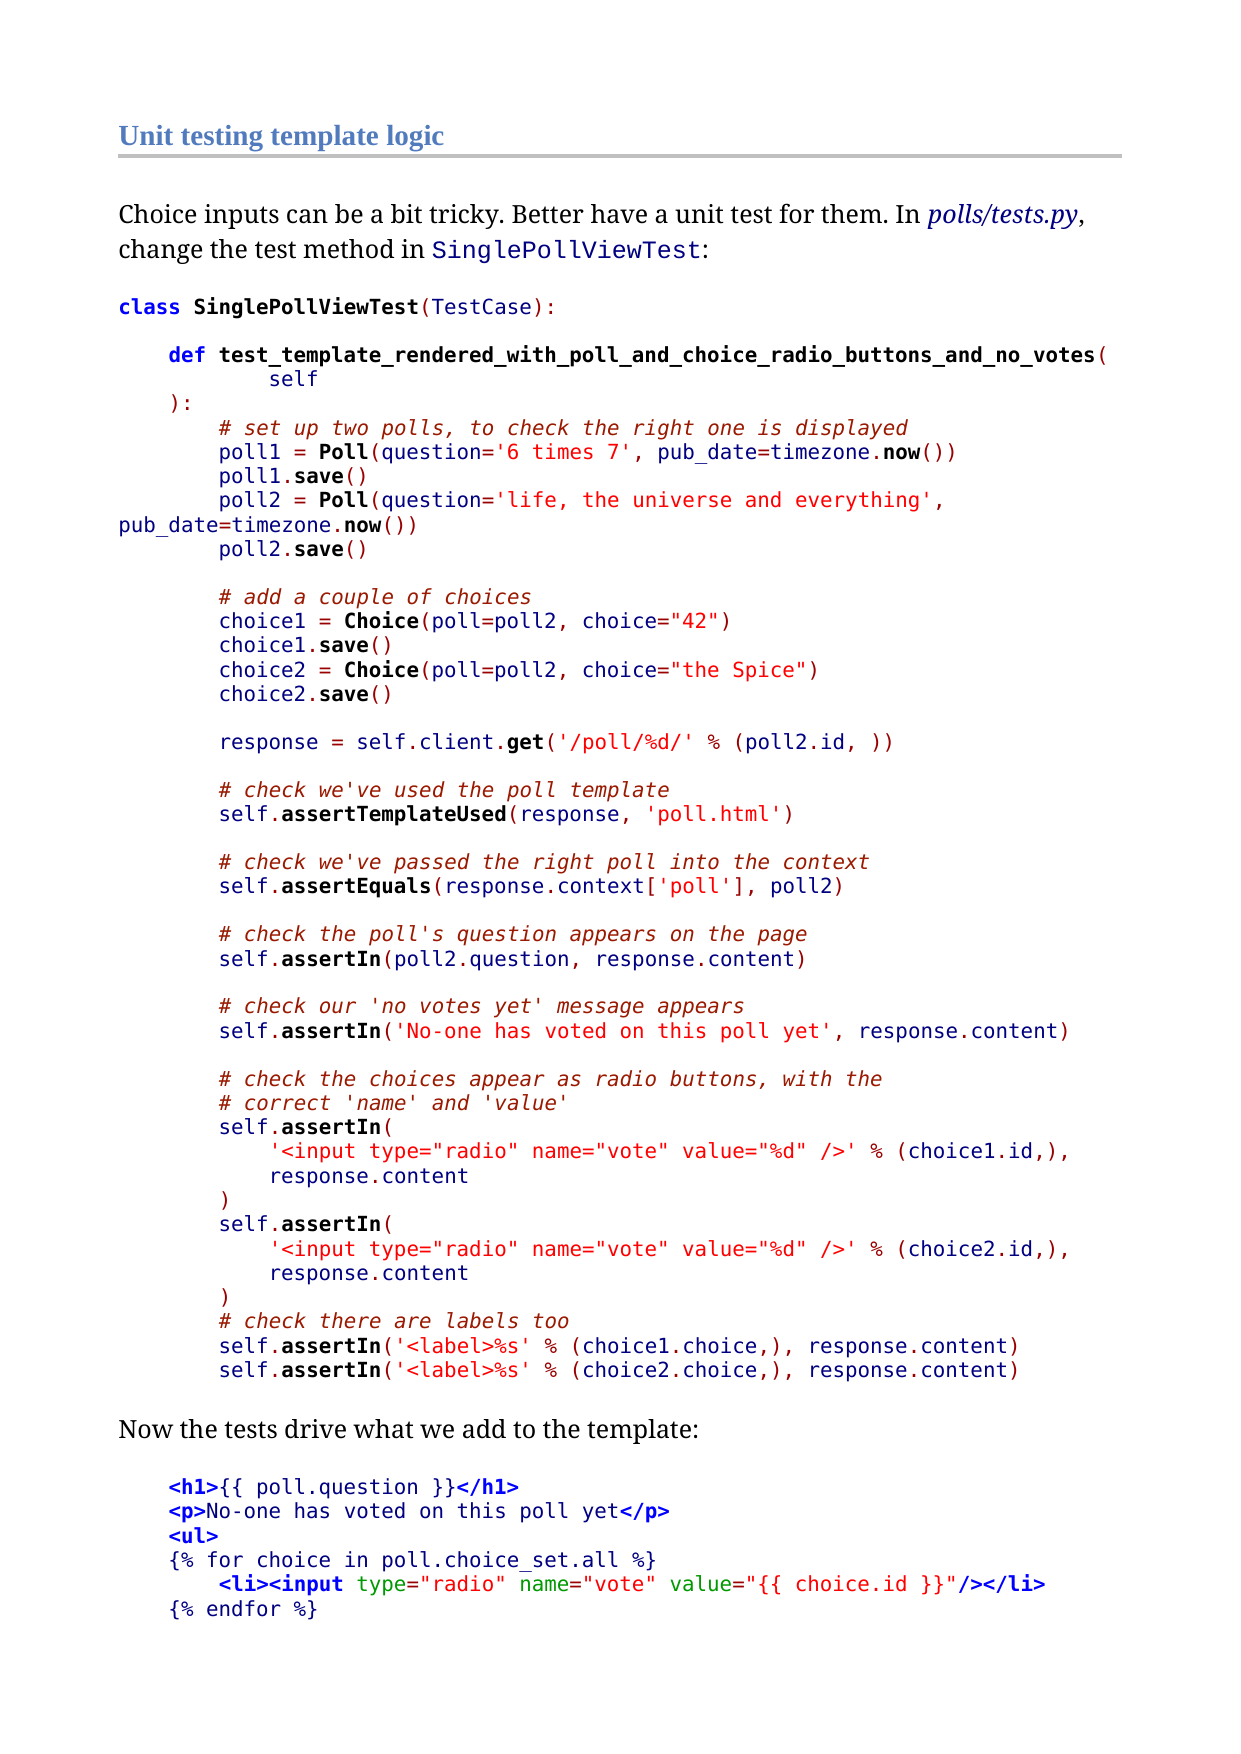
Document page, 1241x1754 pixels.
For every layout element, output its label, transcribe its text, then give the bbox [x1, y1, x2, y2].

text poll1 = Poll(question='6 times 7', pub_date=timezone.now()) [118, 440, 1122, 464]
text # check the poll's question appears on the page [118, 922, 1122, 947]
text def test_template_rendered_with_poll_and_choice_radio_buttons_and_no_votes( [118, 343, 1122, 367]
text choice1 = Choice(poll=poll2, choice="42") [118, 609, 1122, 633]
text self.assertIn('<label>%s' % (choice1.choice,), response.content) [118, 1334, 1122, 1358]
text ): [118, 391, 1122, 416]
text response = self.client.get('/poll/%d/' % (poll2.id, )) [118, 730, 1122, 754]
text # set up two polls, to check the right one is displayed [118, 416, 1122, 440]
text '<input type="radio" name="vote" value="%d" />' % (choice1.id,), [118, 1139, 1122, 1164]
text choice2 = Choice(poll=poll2, choice="the Spice") [118, 658, 1122, 682]
text '<input type="radio" name="vote" value="%d" />' % (choice2.id,), [118, 1237, 1122, 1261]
text poll2 = Poll(question='life, the universe and everything', pub_date=timezone.now()) [118, 488, 1122, 537]
text # check there are labels too [118, 1309, 1122, 1334]
text <ul> [118, 1524, 1122, 1548]
text <h1>{{ poll.question }}</h1> [118, 1475, 1122, 1499]
text {% endfor %} [118, 1597, 1122, 1621]
text # add a couple of choices [118, 585, 1122, 609]
text ) [118, 1188, 1122, 1212]
text ) [118, 1285, 1122, 1309]
text # correct 'name' and 'value' [118, 1091, 1122, 1115]
text self.assertIn( [118, 1212, 1122, 1237]
text <p>No-one has voted on this poll yet</p> [118, 1499, 1122, 1524]
text # check we've passed the right poll into the context [118, 850, 1122, 874]
text {% for choice in poll.choice_set.all %} [118, 1548, 1122, 1572]
text self.assertTemplateUsed(response, 'poll.html') [118, 802, 1122, 826]
text # check our 'no votes yet' message appears [118, 994, 1122, 1019]
text self.assertIn( [118, 1115, 1122, 1139]
text choice1.save() [118, 633, 1122, 658]
text poll1.save() [118, 464, 1122, 488]
text self.assertIn(poll2.question, response.content) [118, 947, 1122, 971]
text response.content [118, 1261, 1122, 1285]
text # check the choices appear as radio buttons, with the [118, 1067, 1122, 1091]
text self.assertEquals(response.context['poll'], poll2) [118, 874, 1122, 899]
text self.assertIn('<label>%s' % (choice2.choice,), response.content) [118, 1358, 1122, 1382]
text response.content [118, 1164, 1122, 1188]
text poll2.save() [118, 537, 1122, 561]
text choice2.save() [118, 682, 1122, 706]
text Choice inputs can be a bit tricky. Better have a unit test for them. In polls/tests.py, change the test method in SinglePollViewTest: [118, 197, 1122, 266]
text class SinglePollViewTest(TestCase): [118, 295, 1122, 319]
text # check we've used the poll template [118, 778, 1122, 802]
text Now the tests drive what we add to the template: [118, 1412, 1122, 1446]
text <li><input type="radio" name="vote" value="{{ choice.id }}"/></li> [118, 1572, 1122, 1597]
subtitle Unit testing template logic [118, 118, 1122, 154]
text self [118, 367, 1122, 391]
text self.assertIn('No-one has voted on this poll yet', response.content) [118, 1019, 1122, 1043]
